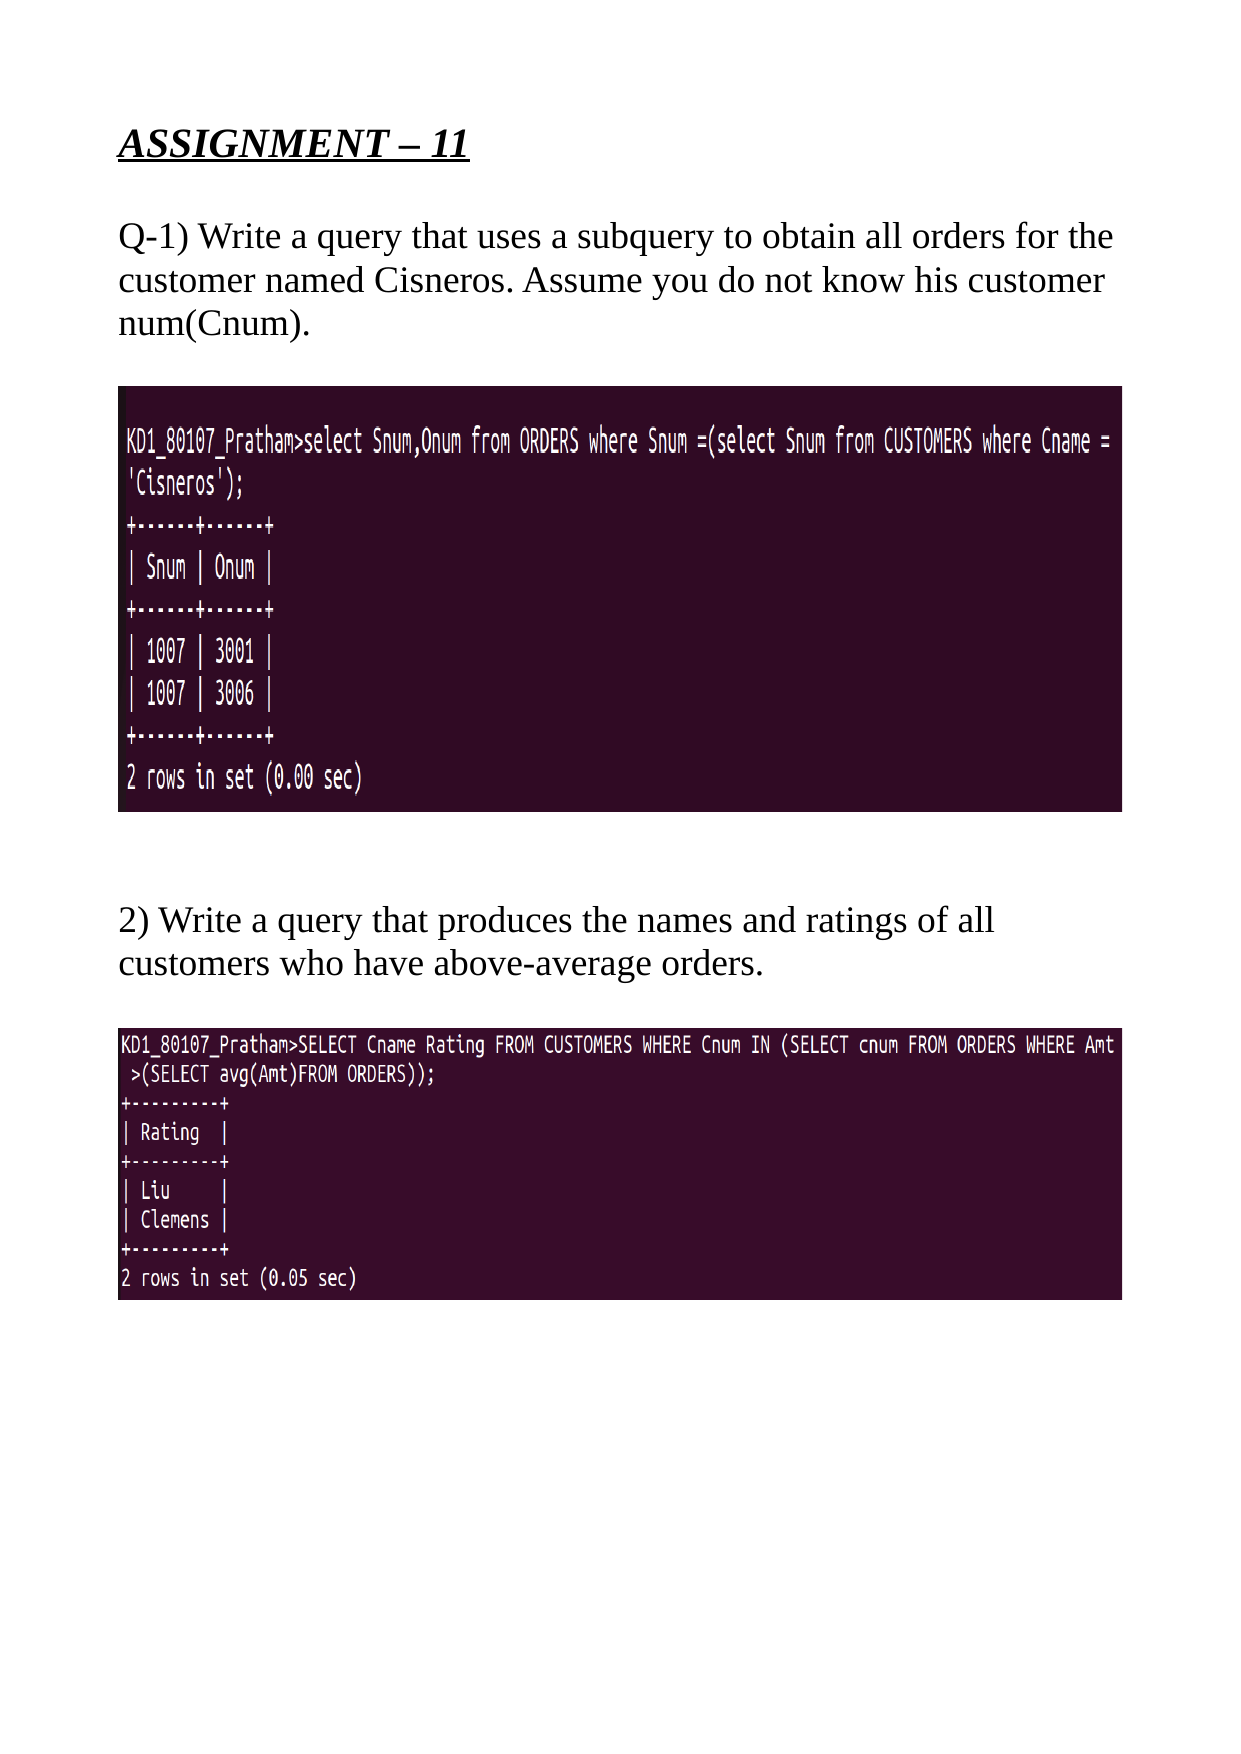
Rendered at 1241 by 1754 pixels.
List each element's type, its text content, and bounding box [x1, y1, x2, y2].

text 2) Write a query that produces the names and ratings of all customers who have above-average orders. [118, 897, 1122, 984]
picture [118, 386, 1123, 812]
text ASSIGNMENT – 11 [118, 118, 1122, 166]
picture [118, 1028, 1123, 1300]
text Q-1) Write a query that uses a subquery to obtain all orders for the customer named Cisneros. Assume you do not know his customer num(Cnum). [118, 214, 1122, 343]
